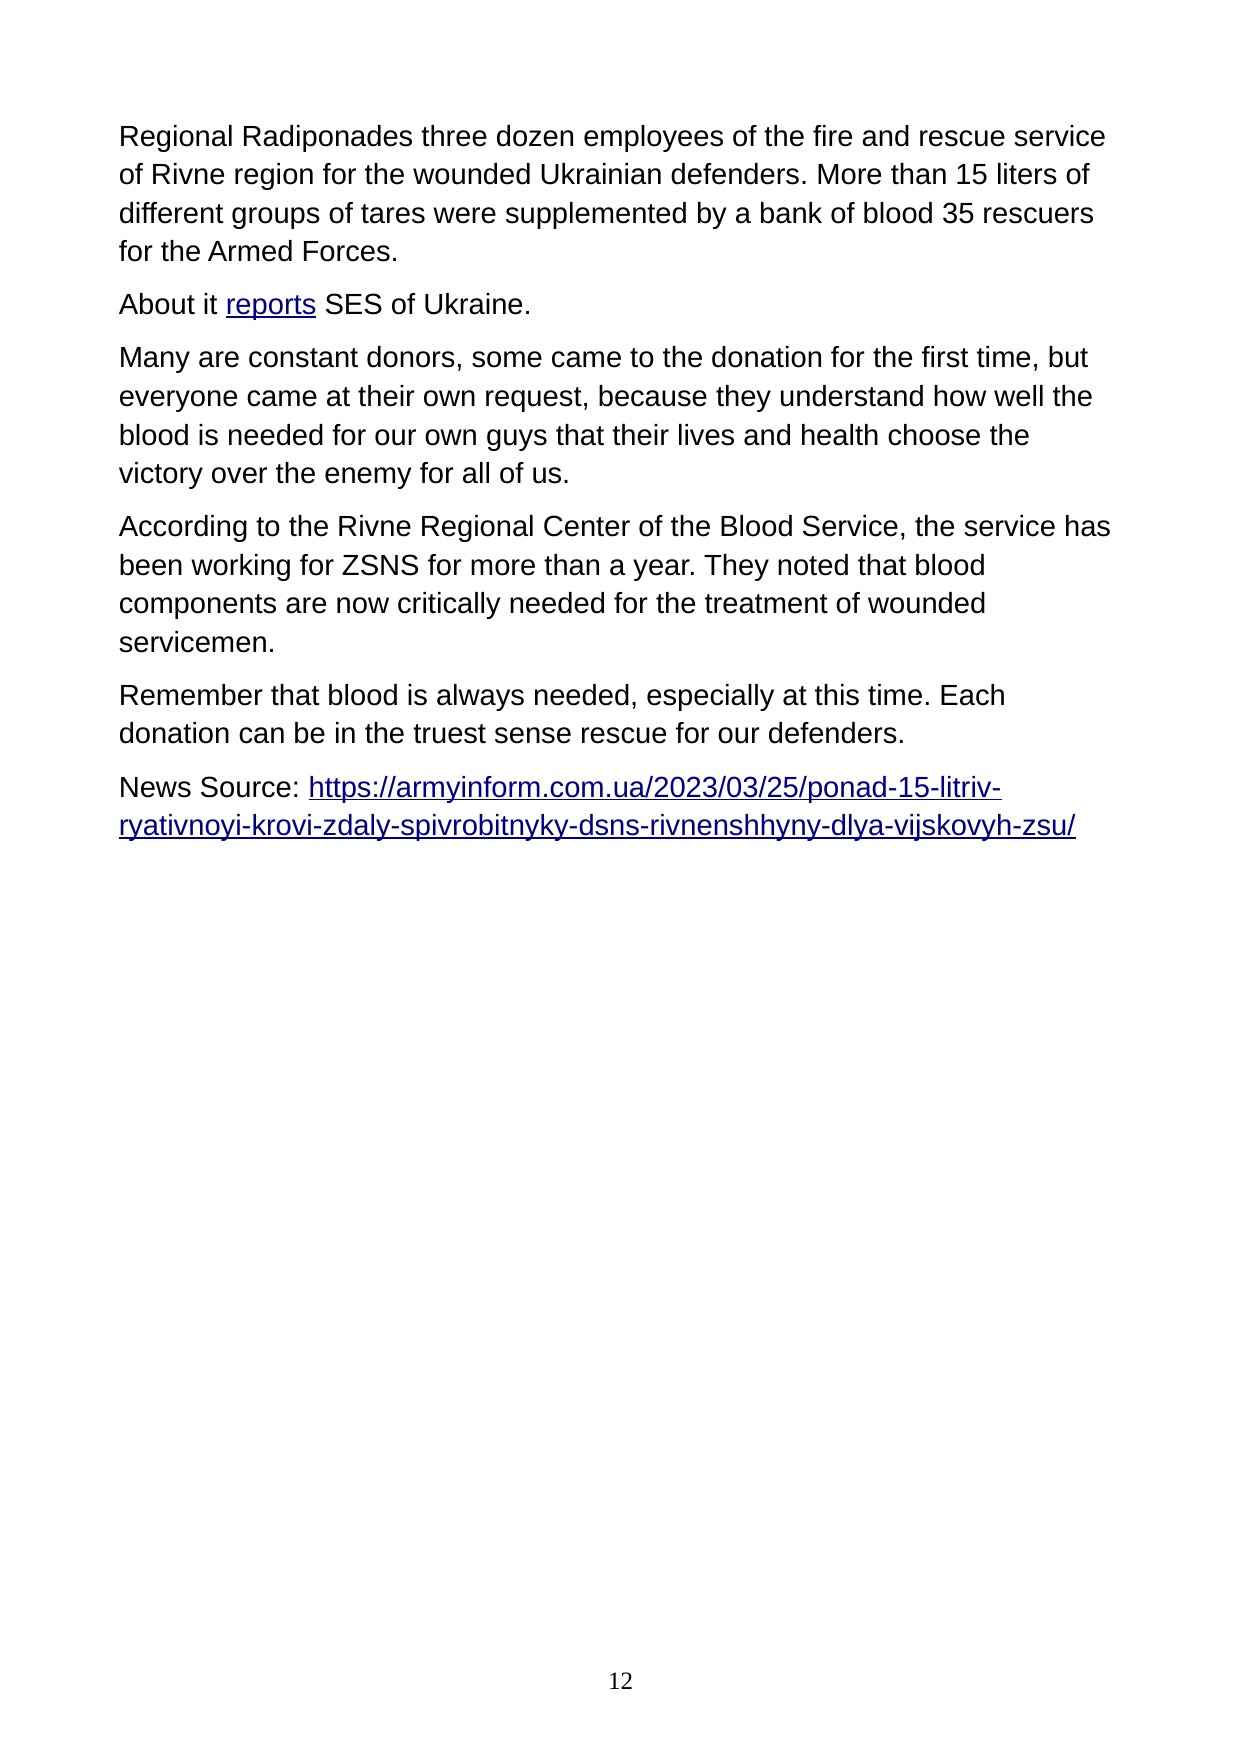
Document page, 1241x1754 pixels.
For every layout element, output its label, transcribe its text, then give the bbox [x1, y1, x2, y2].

text News Source: https://armyinform.com.ua/2023/03/25/ponad-15-litriv-ryativnoyi-krovi-zdaly-spivrobitnyky-dsns-rivnenshhyny-dlya-vijskovyh-zsu/ [118, 769, 1122, 842]
text Remember that blood is always needed, especially at this time. Each donation can be in the truest sense rescue for our defenders. [118, 678, 1122, 750]
text Regional Radiponades three dozen employees of the fire and rescue service of Rivne region for the wounded Ukrainian defenders. More than 15 liters of different groups of tares were supplemented by a bank of blood 35 rescuers for the Armed Forces. [118, 118, 1122, 268]
text According to the Rivne Regional Center of the Blood Service, the service has been working for ZSNS for more than a year. They noted that blood components are now critically needed for the treatment of wounded servicemen. [118, 509, 1122, 658]
text About it reports SES of Ukraine. [118, 287, 1122, 321]
text Many are constant donors, some came to the donation for the first time, but everyone came at their own request, because they understand how well the blood is needed for our own guys that their lives and health choose the victory over the enemy for all of us. [118, 340, 1122, 489]
